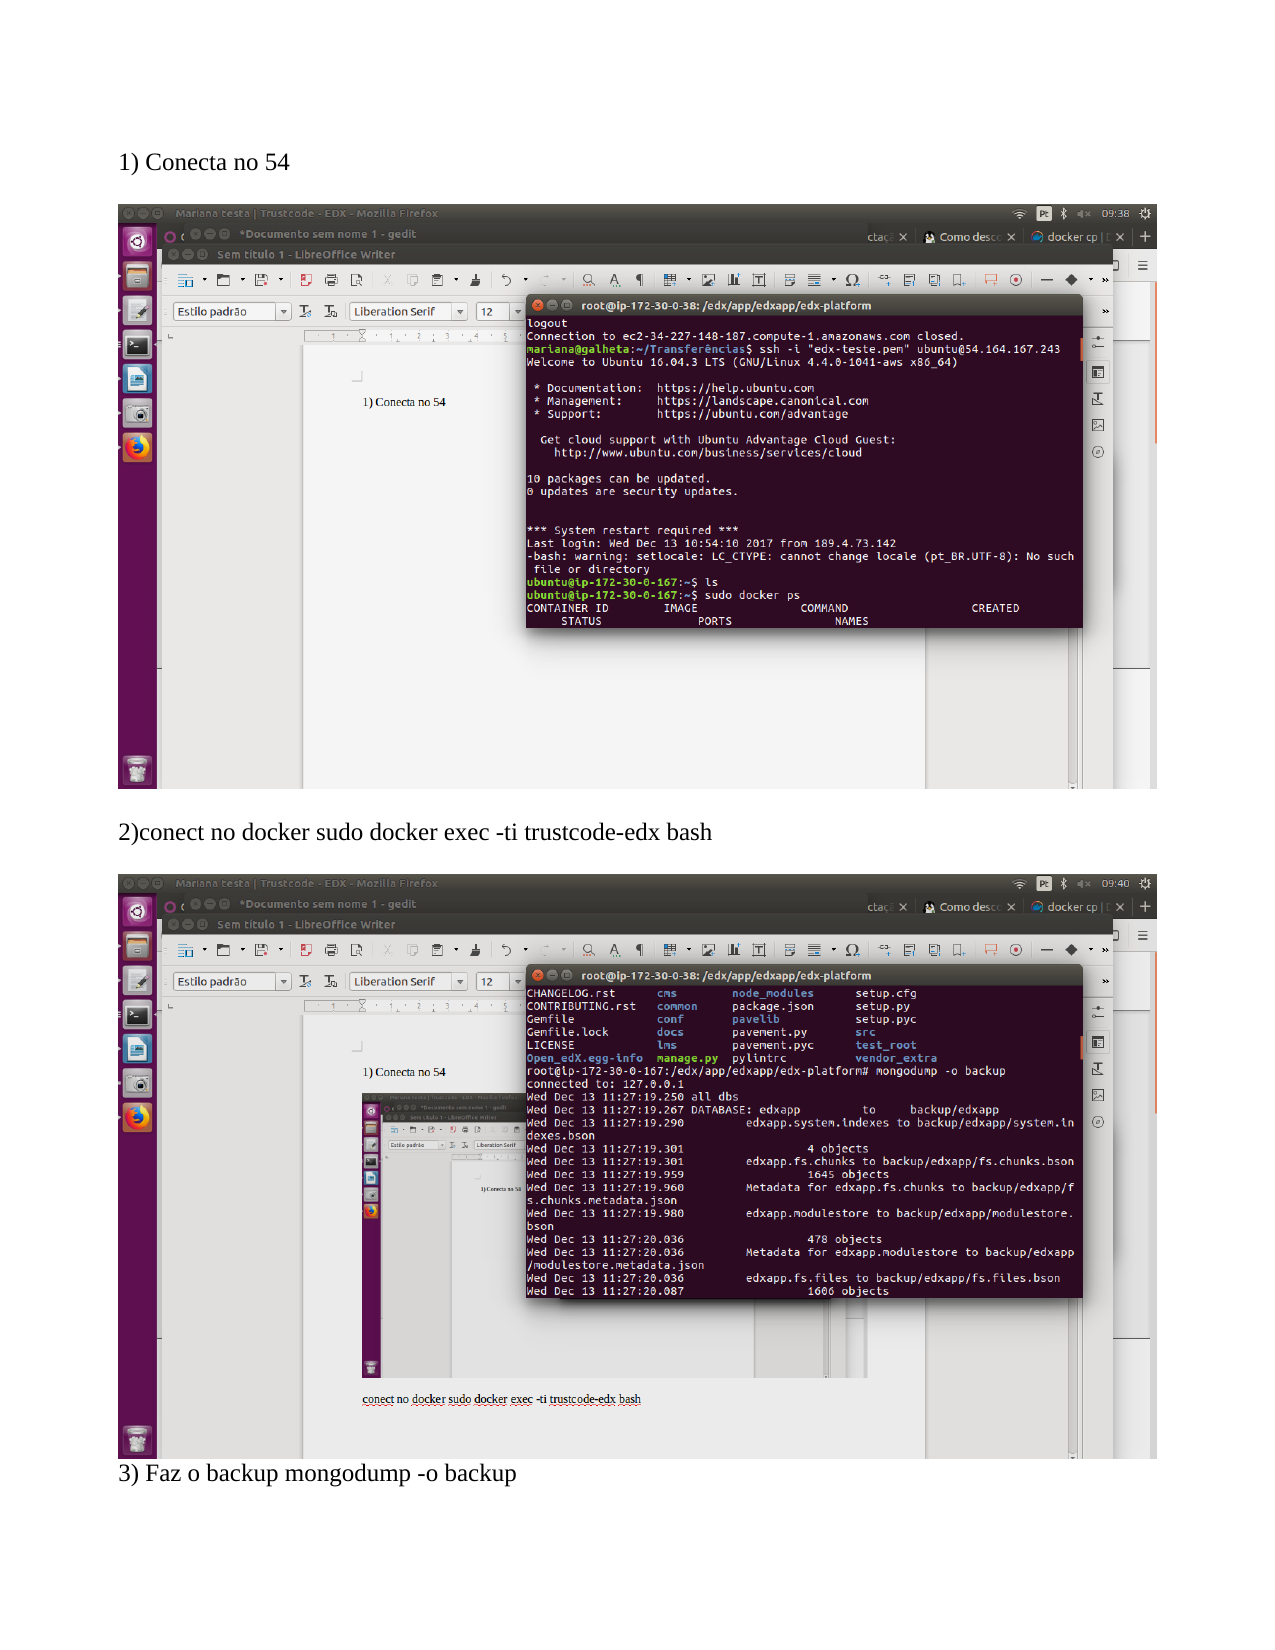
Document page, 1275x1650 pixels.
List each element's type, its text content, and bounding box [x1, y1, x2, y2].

text 2)conect no docker sudo docker exec -ti trustcode-edx bash [118, 817, 1157, 846]
picture [118, 874, 1157, 1459]
picture [118, 204, 1157, 789]
text 1) Conecta no 54 [118, 147, 1157, 176]
text 3) Faz o backup mongodump -o backup [118, 1459, 1157, 1487]
